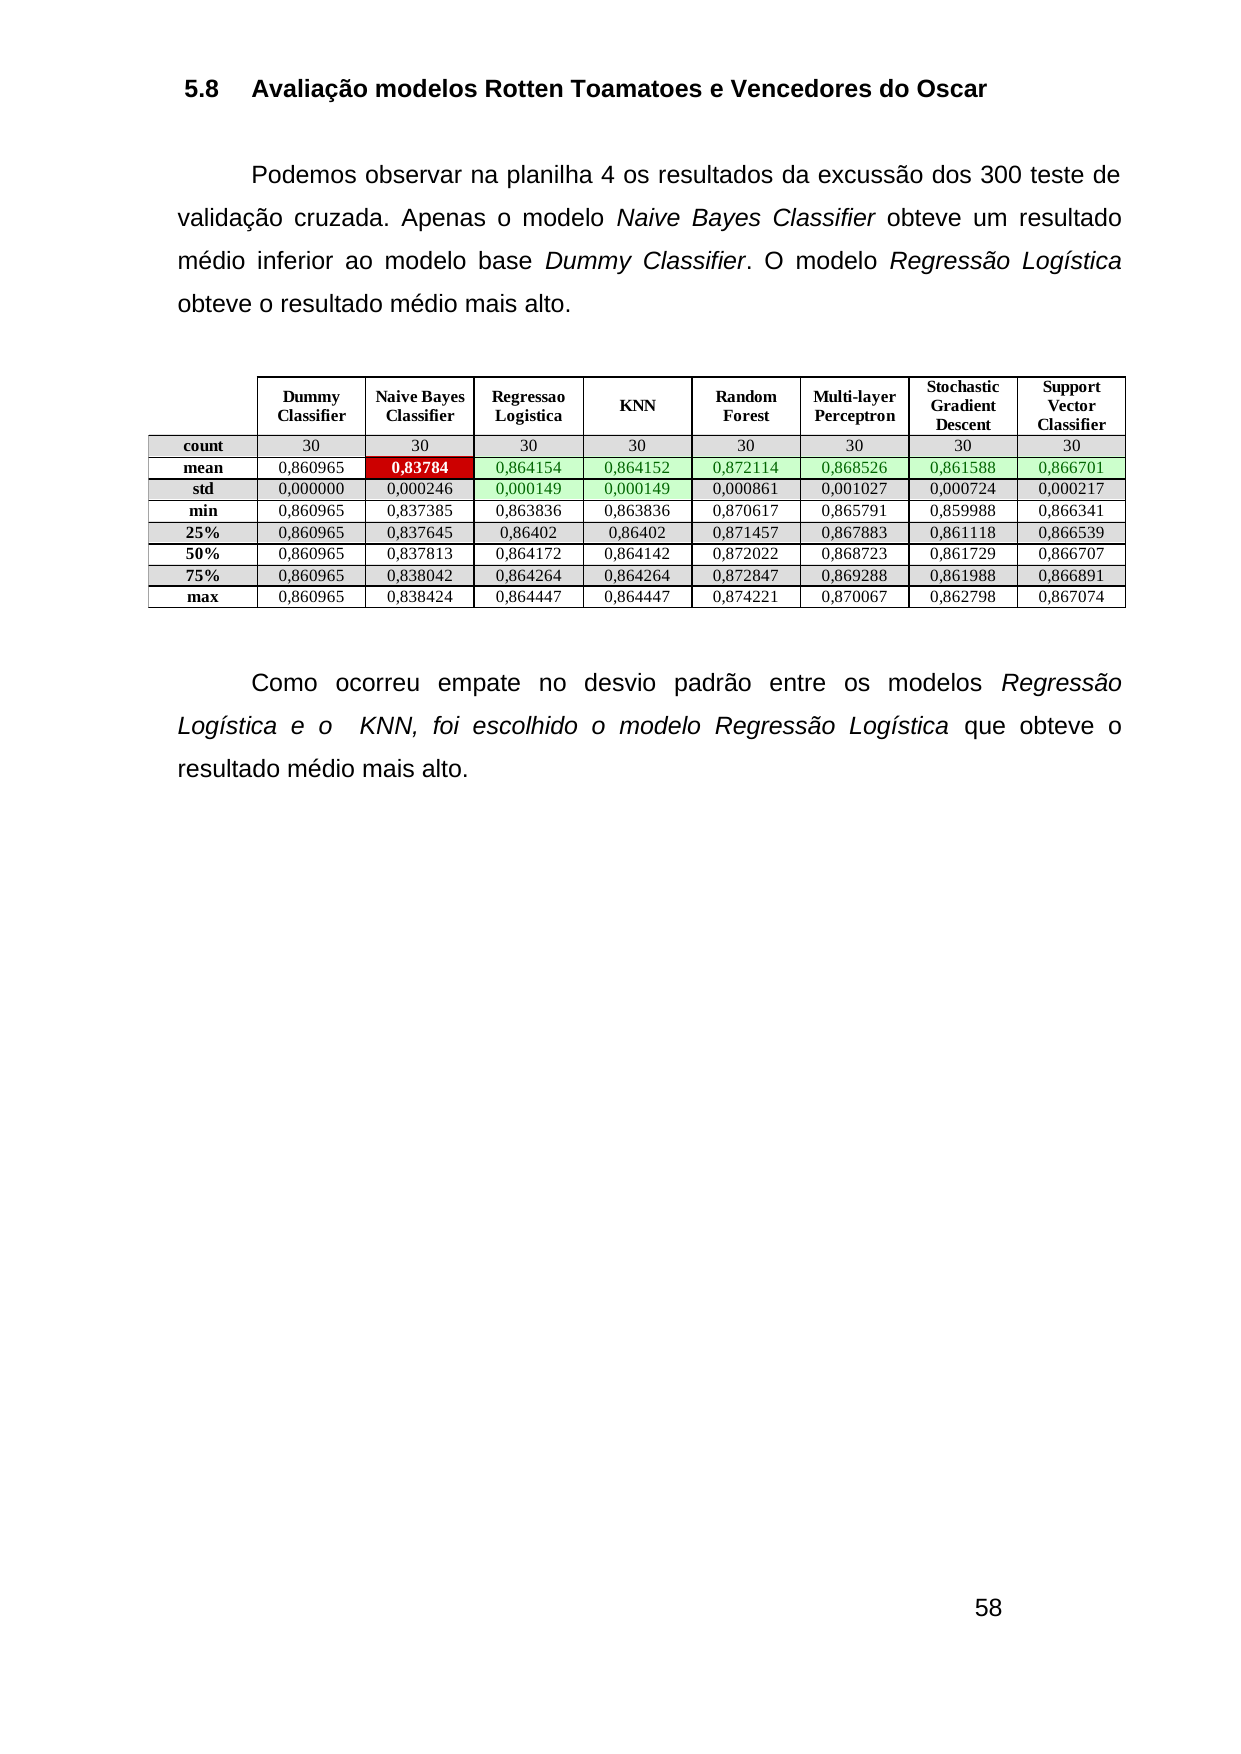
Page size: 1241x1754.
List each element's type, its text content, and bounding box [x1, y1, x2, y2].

subtitle Avaliação modelos Rotten Toamatoes e Vencedores do Oscar [177, 74, 1122, 103]
text Como ocorreu empate no desvio padrão entre os modelos Regressão Logística e o KNN, foi escolhido o modelo Regressão Logística que obteve o resultado médio mais alto. [177, 668, 1122, 783]
text Podemos observar na planilha 4 os resultados da excussão dos 300 teste de validação cruzada. Apenas o modelo Naive Bayes Classifier obteve um resultado médio inferior ao modelo base Dummy Classifier. O modelo Regressão Logística obteve o resultado médio mais alto. [177, 160, 1122, 318]
